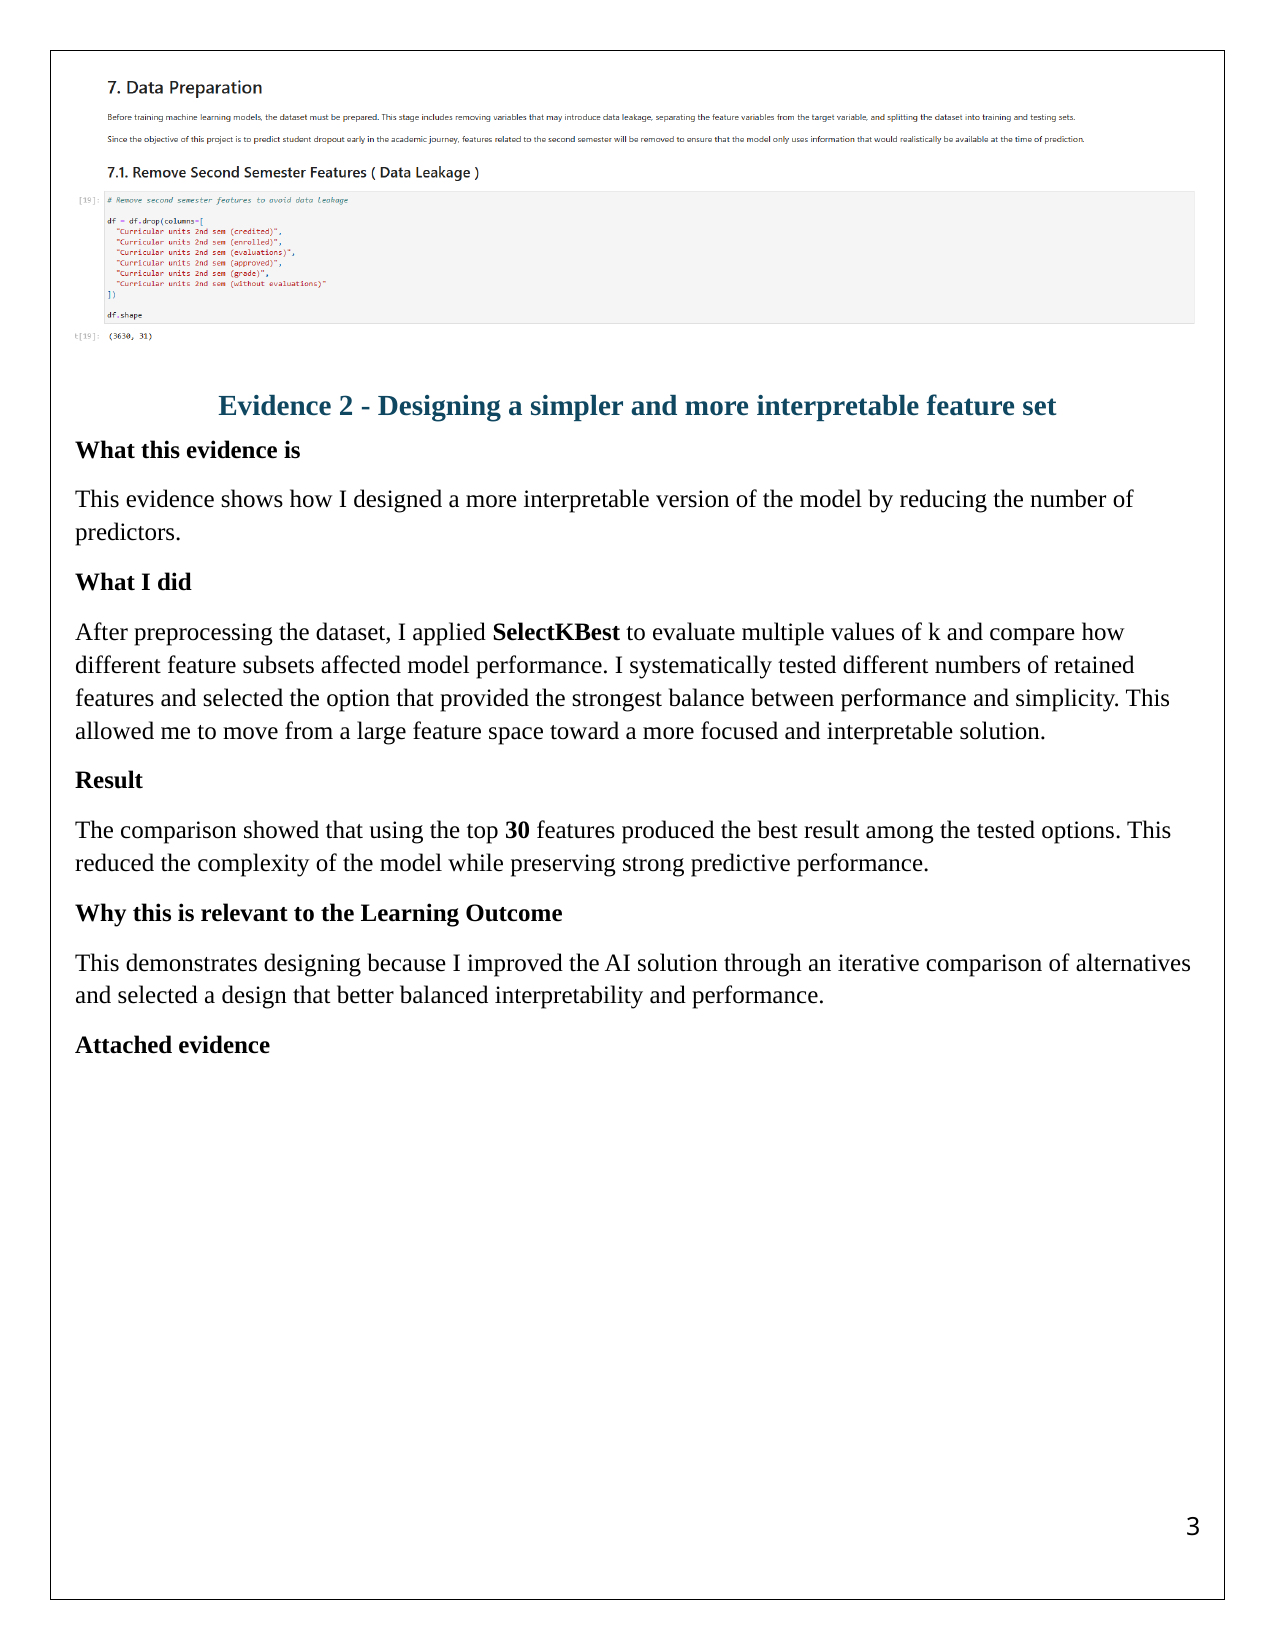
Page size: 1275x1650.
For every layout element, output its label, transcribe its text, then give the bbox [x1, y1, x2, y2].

text Attached evidence [75, 1030, 1200, 1059]
text What this evidence is [75, 435, 1200, 463]
text This evidence shows how I designed a more interpretable version of the model by reducing the number of predictors. [75, 484, 1200, 546]
text After preprocessing the dataset, I applied SelectKBest to evaluate multiple values of k and compare how different feature subsets affected model performance. I systematically tested different numbers of retained features and selected the option that provided the strongest balance between performance and simplicity. This allowed me to move from a large feature space toward a more focused and interpretable solution. [75, 617, 1200, 744]
subtitle Evidence 2 - Designing a simpler and more interpretable feature set [75, 388, 1200, 421]
text Why this is relevant to the Learning Outcome [75, 898, 1200, 927]
text This demonstrates designing because I improved the AI solution through an iterative comparison of alternatives and selected a design that better balanced interpretability and performance. [75, 948, 1200, 1009]
text Result [75, 766, 1200, 794]
text The comparison showed that using the top 30 features produced the best result among the tested options. This reduced the complexity of the model while preserving strong predictive performance. [75, 815, 1200, 877]
text What I did [75, 567, 1200, 596]
